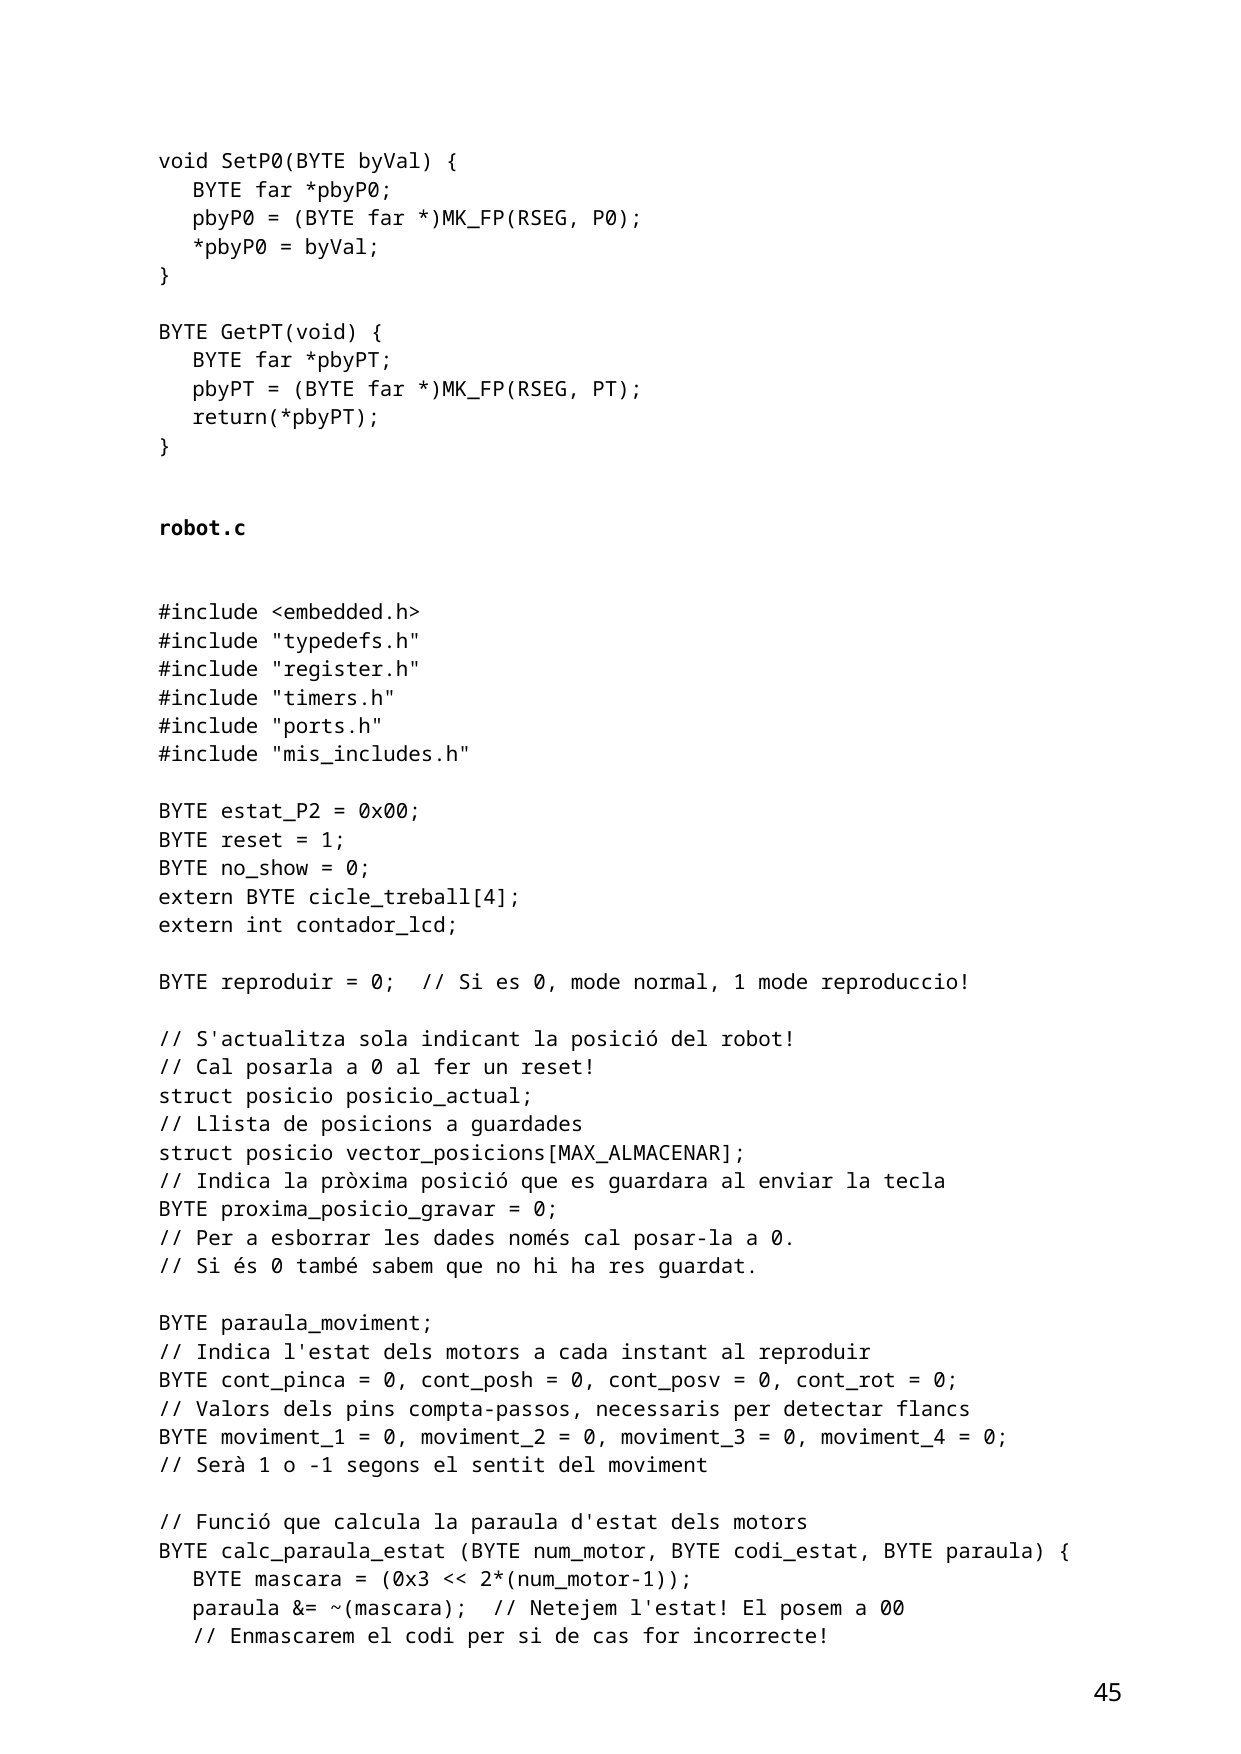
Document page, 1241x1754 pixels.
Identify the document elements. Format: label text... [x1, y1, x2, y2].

text BYTE mascara = (0x3 << 2*(num_motor-1)); [118, 1564, 1122, 1593]
text #include "typedefs.h" [118, 626, 1122, 654]
text return(*pbyPT); [118, 402, 1122, 431]
text extern BYTE cicle_treball[4]; [118, 882, 1122, 910]
text // Indica l'estat dels motors a cada instant al reproduir [118, 1337, 1122, 1365]
text BYTE reproduir = 0; // Si es 0, mode normal, 1 mode reproduccio! [118, 967, 1122, 996]
text struct posicio vector_posicions[MAX_ALMACENAR]; [118, 1138, 1122, 1166]
text void SetP0(BYTE byVal) { [118, 147, 1122, 175]
text // Valors dels pins compta-passos, necessaris per detectar flancs [118, 1394, 1122, 1422]
text BYTE estat_P2 = 0x00; [118, 796, 1122, 825]
text paraula &= ~(mascara); // Netejem l'estat! El posem a 00 [118, 1593, 1122, 1621]
text robot.c [118, 516, 1122, 541]
text BYTE proxima_posicio_gravar = 0; [118, 1194, 1122, 1223]
text // Funció que calcula la paraula d'estat dels motors [118, 1507, 1122, 1536]
text BYTE reset = 1; [118, 825, 1122, 853]
text struct posicio posicio_actual; [118, 1081, 1122, 1109]
text pbyPT = (BYTE far *)MK_FP(RSEG, PT); [118, 374, 1122, 402]
text pbyP0 = (BYTE far *)MK_FP(RSEG, P0); [118, 203, 1122, 232]
text #include "mis_includes.h" [118, 739, 1122, 768]
text // Si és 0 també sabem que no hi ha res guardat. [118, 1251, 1122, 1280]
text #include "timers.h" [118, 683, 1122, 711]
text } [118, 431, 1122, 459]
text // Serà 1 o -1 segons el sentit del moviment [118, 1451, 1122, 1479]
text #include "ports.h" [118, 711, 1122, 739]
text // Cal posarla a 0 al fer un reset! [118, 1052, 1122, 1081]
text BYTE far *pbyPT; [118, 346, 1122, 374]
text BYTE calc_paraula_estat (BYTE num_motor, BYTE codi_estat, BYTE paraula) { [118, 1536, 1122, 1564]
text BYTE cont_pinca = 0, cont_posh = 0, cont_posv = 0, cont_rot = 0; [118, 1365, 1122, 1394]
text BYTE GetPT(void) { [118, 317, 1122, 346]
text // S'actualitza sola indicant la posició del robot! [118, 1024, 1122, 1052]
text // Llista de posicions a guardades [118, 1109, 1122, 1138]
text // Per a esborrar les dades només cal posar-la a 0. [118, 1223, 1122, 1251]
text // Enmascarem el codi per si de cas for incorrecte! [118, 1621, 1122, 1649]
text } [118, 260, 1122, 289]
text BYTE no_show = 0; [118, 853, 1122, 882]
text *pbyP0 = byVal; [118, 232, 1122, 260]
text extern int contador_lcd; [118, 910, 1122, 939]
text BYTE moviment_1 = 0, moviment_2 = 0, moviment_3 = 0, moviment_4 = 0; [118, 1422, 1122, 1451]
text // Indica la pròxima posició que es guardara al enviar la tecla [118, 1166, 1122, 1194]
text #include <embedded.h> [118, 597, 1122, 626]
text BYTE paraula_moviment; [118, 1308, 1122, 1337]
text BYTE far *pbyP0; [118, 175, 1122, 203]
text #include "register.h" [118, 654, 1122, 683]
